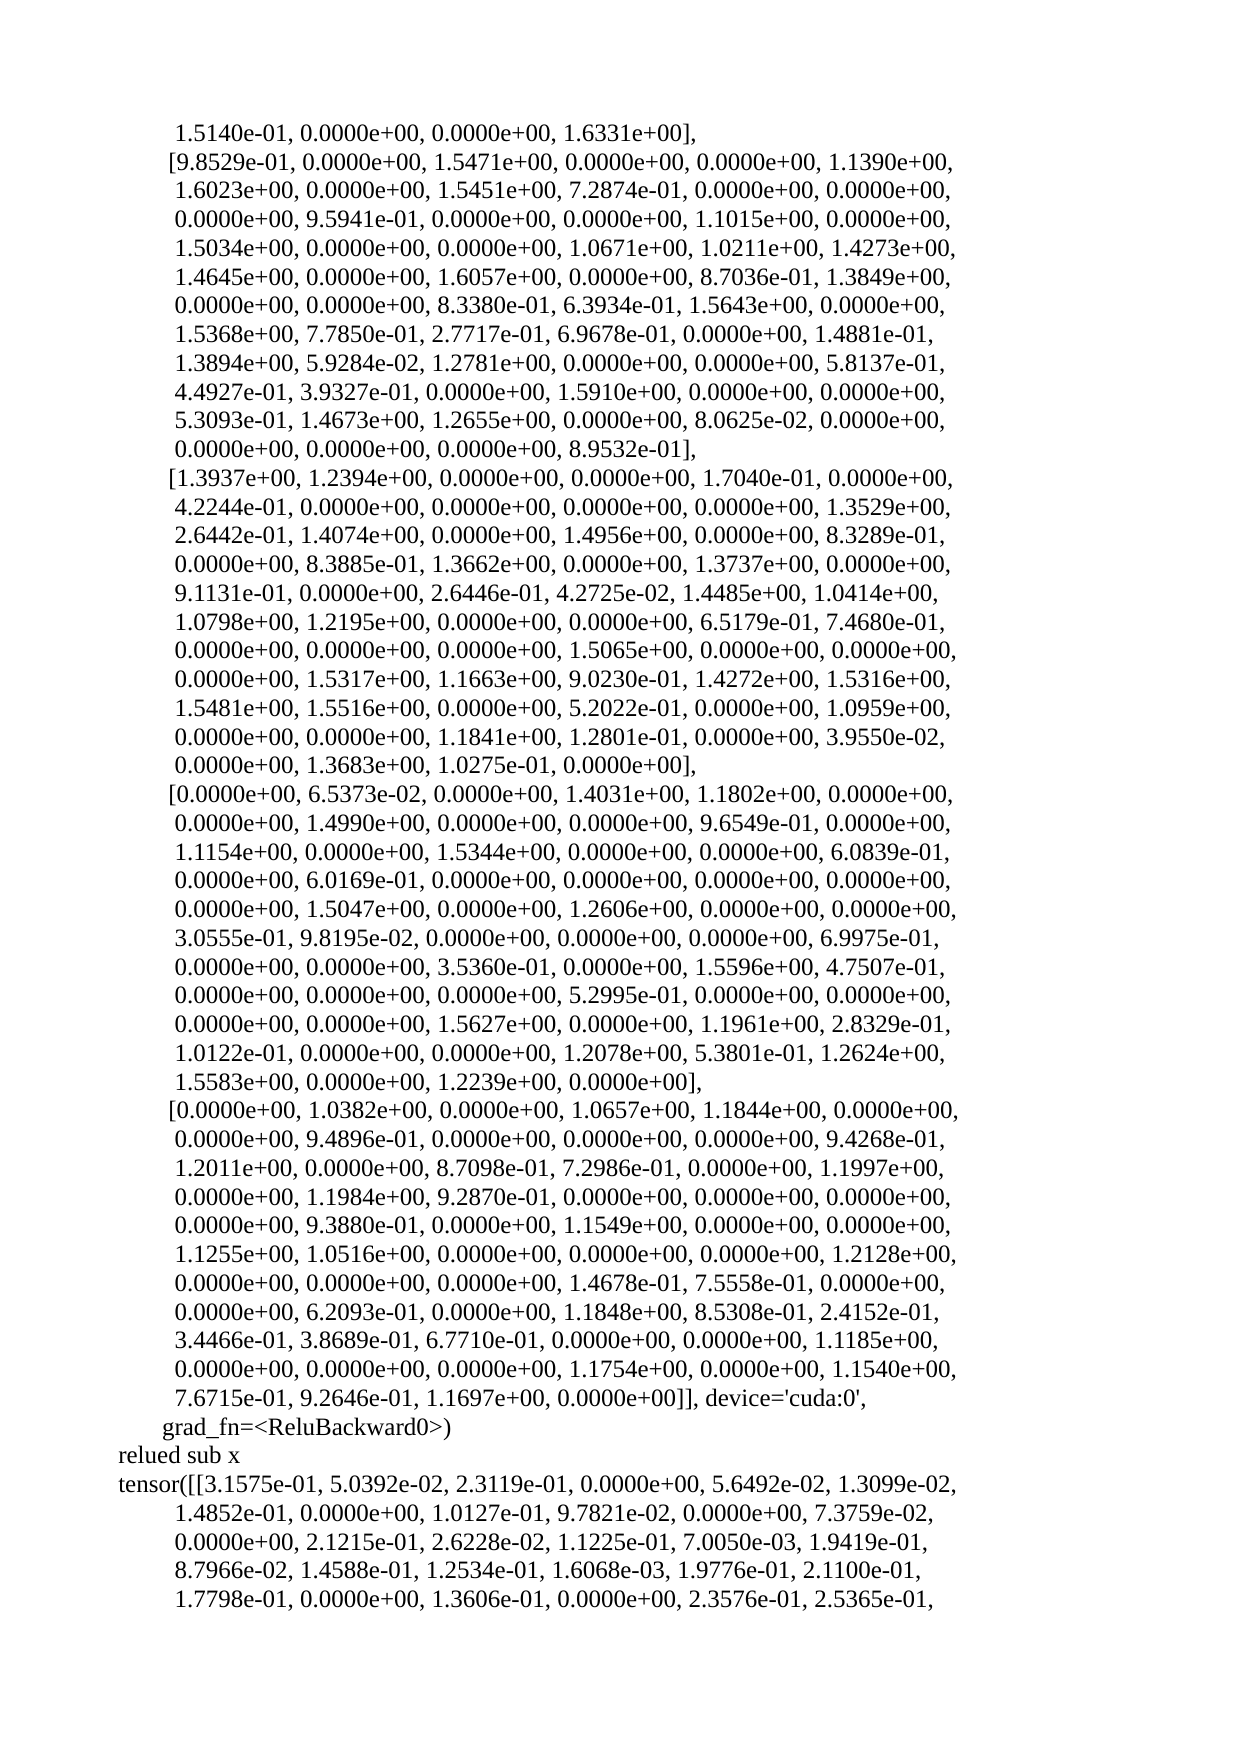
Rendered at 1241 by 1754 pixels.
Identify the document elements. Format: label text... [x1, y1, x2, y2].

text 8.7966e-02, 1.4588e-01, 1.2534e-01, 1.6068e-03, 1.9776e-01, 2.1100e-01, [118, 1556, 1122, 1584]
text 0.0000e+00, 0.0000e+00, 0.0000e+00, 1.4678e-01, 7.5558e-01, 0.0000e+00, [118, 1268, 1122, 1297]
text [1.3937e+00, 1.2394e+00, 0.0000e+00, 0.0000e+00, 1.7040e-01, 0.0000e+00, [118, 463, 1122, 492]
text 1.5140e-01, 0.0000e+00, 0.0000e+00, 1.6331e+00], [118, 118, 1122, 147]
text 1.3894e+00, 5.9284e-02, 1.2781e+00, 0.0000e+00, 0.0000e+00, 5.8137e-01, [118, 348, 1122, 377]
text 9.1131e-01, 0.0000e+00, 2.6446e-01, 4.2725e-02, 1.4485e+00, 1.0414e+00, [118, 578, 1122, 607]
text [0.0000e+00, 1.0382e+00, 0.0000e+00, 1.0657e+00, 1.1844e+00, 0.0000e+00, [118, 1096, 1122, 1124]
text grad_fn=<ReluBackward0>) [118, 1412, 1122, 1441]
text 1.4852e-01, 0.0000e+00, 1.0127e-01, 9.7821e-02, 0.0000e+00, 7.3759e-02, [118, 1498, 1122, 1527]
text 1.5583e+00, 0.0000e+00, 1.2239e+00, 0.0000e+00], [118, 1067, 1122, 1096]
text 1.2011e+00, 0.0000e+00, 8.7098e-01, 7.2986e-01, 0.0000e+00, 1.1997e+00, [118, 1153, 1122, 1182]
text 0.0000e+00, 1.4990e+00, 0.0000e+00, 0.0000e+00, 9.6549e-01, 0.0000e+00, [118, 808, 1122, 837]
text relued sub x [118, 1441, 1122, 1469]
text 0.0000e+00, 9.3880e-01, 0.0000e+00, 1.1549e+00, 0.0000e+00, 0.0000e+00, [118, 1211, 1122, 1239]
text 1.7798e-01, 0.0000e+00, 1.3606e-01, 0.0000e+00, 2.3576e-01, 2.5365e-01, [118, 1584, 1122, 1613]
text 0.0000e+00, 8.3885e-01, 1.3662e+00, 0.0000e+00, 1.3737e+00, 0.0000e+00, [118, 549, 1122, 578]
text 0.0000e+00, 9.4896e-01, 0.0000e+00, 0.0000e+00, 0.0000e+00, 9.4268e-01, [118, 1124, 1122, 1153]
text 4.2244e-01, 0.0000e+00, 0.0000e+00, 0.0000e+00, 0.0000e+00, 1.3529e+00, [118, 492, 1122, 521]
text 0.0000e+00, 0.0000e+00, 0.0000e+00, 8.9532e-01], [118, 434, 1122, 463]
text 0.0000e+00, 0.0000e+00, 0.0000e+00, 5.2995e-01, 0.0000e+00, 0.0000e+00, [118, 981, 1122, 1009]
text 1.0122e-01, 0.0000e+00, 0.0000e+00, 1.2078e+00, 5.3801e-01, 1.2624e+00, [118, 1038, 1122, 1067]
text 0.0000e+00, 6.0169e-01, 0.0000e+00, 0.0000e+00, 0.0000e+00, 0.0000e+00, [118, 866, 1122, 894]
text 0.0000e+00, 1.5047e+00, 0.0000e+00, 1.2606e+00, 0.0000e+00, 0.0000e+00, [118, 894, 1122, 923]
text 1.1255e+00, 1.0516e+00, 0.0000e+00, 0.0000e+00, 0.0000e+00, 1.2128e+00, [118, 1239, 1122, 1268]
text 1.0798e+00, 1.2195e+00, 0.0000e+00, 0.0000e+00, 6.5179e-01, 7.4680e-01, [118, 607, 1122, 636]
text [0.0000e+00, 6.5373e-02, 0.0000e+00, 1.4031e+00, 1.1802e+00, 0.0000e+00, [118, 779, 1122, 808]
text 5.3093e-01, 1.4673e+00, 1.2655e+00, 0.0000e+00, 8.0625e-02, 0.0000e+00, [118, 406, 1122, 434]
text 1.5034e+00, 0.0000e+00, 0.0000e+00, 1.0671e+00, 1.0211e+00, 1.4273e+00, [118, 233, 1122, 262]
text 1.4645e+00, 0.0000e+00, 1.6057e+00, 0.0000e+00, 8.7036e-01, 1.3849e+00, [118, 262, 1122, 291]
text 0.0000e+00, 0.0000e+00, 1.1841e+00, 1.2801e-01, 0.0000e+00, 3.9550e-02, [118, 722, 1122, 751]
text 1.5368e+00, 7.7850e-01, 2.7717e-01, 6.9678e-01, 0.0000e+00, 1.4881e-01, [118, 319, 1122, 348]
text 3.0555e-01, 9.8195e-02, 0.0000e+00, 0.0000e+00, 0.0000e+00, 6.9975e-01, [118, 923, 1122, 952]
text 0.0000e+00, 9.5941e-01, 0.0000e+00, 0.0000e+00, 1.1015e+00, 0.0000e+00, [118, 204, 1122, 233]
text 7.6715e-01, 9.2646e-01, 1.1697e+00, 0.0000e+00]], device='cuda:0', [118, 1383, 1122, 1412]
text 1.5481e+00, 1.5516e+00, 0.0000e+00, 5.2022e-01, 0.0000e+00, 1.0959e+00, [118, 693, 1122, 722]
text 3.4466e-01, 3.8689e-01, 6.7710e-01, 0.0000e+00, 0.0000e+00, 1.1185e+00, [118, 1326, 1122, 1354]
text 1.1154e+00, 0.0000e+00, 1.5344e+00, 0.0000e+00, 0.0000e+00, 6.0839e-01, [118, 837, 1122, 866]
text 0.0000e+00, 2.1215e-01, 2.6228e-02, 1.1225e-01, 7.0050e-03, 1.9419e-01, [118, 1527, 1122, 1556]
text tensor([[3.1575e-01, 5.0392e-02, 2.3119e-01, 0.0000e+00, 5.6492e-02, 1.3099e-02, [118, 1469, 1122, 1498]
text 0.0000e+00, 0.0000e+00, 8.3380e-01, 6.3934e-01, 1.5643e+00, 0.0000e+00, [118, 291, 1122, 319]
text [9.8529e-01, 0.0000e+00, 1.5471e+00, 0.0000e+00, 0.0000e+00, 1.1390e+00, [118, 147, 1122, 176]
text 0.0000e+00, 1.3683e+00, 1.0275e-01, 0.0000e+00], [118, 751, 1122, 779]
text 2.6442e-01, 1.4074e+00, 0.0000e+00, 1.4956e+00, 0.0000e+00, 8.3289e-01, [118, 521, 1122, 549]
text 0.0000e+00, 0.0000e+00, 1.5627e+00, 0.0000e+00, 1.1961e+00, 2.8329e-01, [118, 1009, 1122, 1038]
text 0.0000e+00, 1.1984e+00, 9.2870e-01, 0.0000e+00, 0.0000e+00, 0.0000e+00, [118, 1182, 1122, 1211]
text 0.0000e+00, 0.0000e+00, 3.5360e-01, 0.0000e+00, 1.5596e+00, 4.7507e-01, [118, 952, 1122, 981]
text 0.0000e+00, 6.2093e-01, 0.0000e+00, 1.1848e+00, 8.5308e-01, 2.4152e-01, [118, 1297, 1122, 1326]
text 0.0000e+00, 1.5317e+00, 1.1663e+00, 9.0230e-01, 1.4272e+00, 1.5316e+00, [118, 664, 1122, 693]
text 1.6023e+00, 0.0000e+00, 1.5451e+00, 7.2874e-01, 0.0000e+00, 0.0000e+00, [118, 176, 1122, 204]
text 0.0000e+00, 0.0000e+00, 0.0000e+00, 1.5065e+00, 0.0000e+00, 0.0000e+00, [118, 636, 1122, 664]
text 0.0000e+00, 0.0000e+00, 0.0000e+00, 1.1754e+00, 0.0000e+00, 1.1540e+00, [118, 1354, 1122, 1383]
text 4.4927e-01, 3.9327e-01, 0.0000e+00, 1.5910e+00, 0.0000e+00, 0.0000e+00, [118, 377, 1122, 406]
